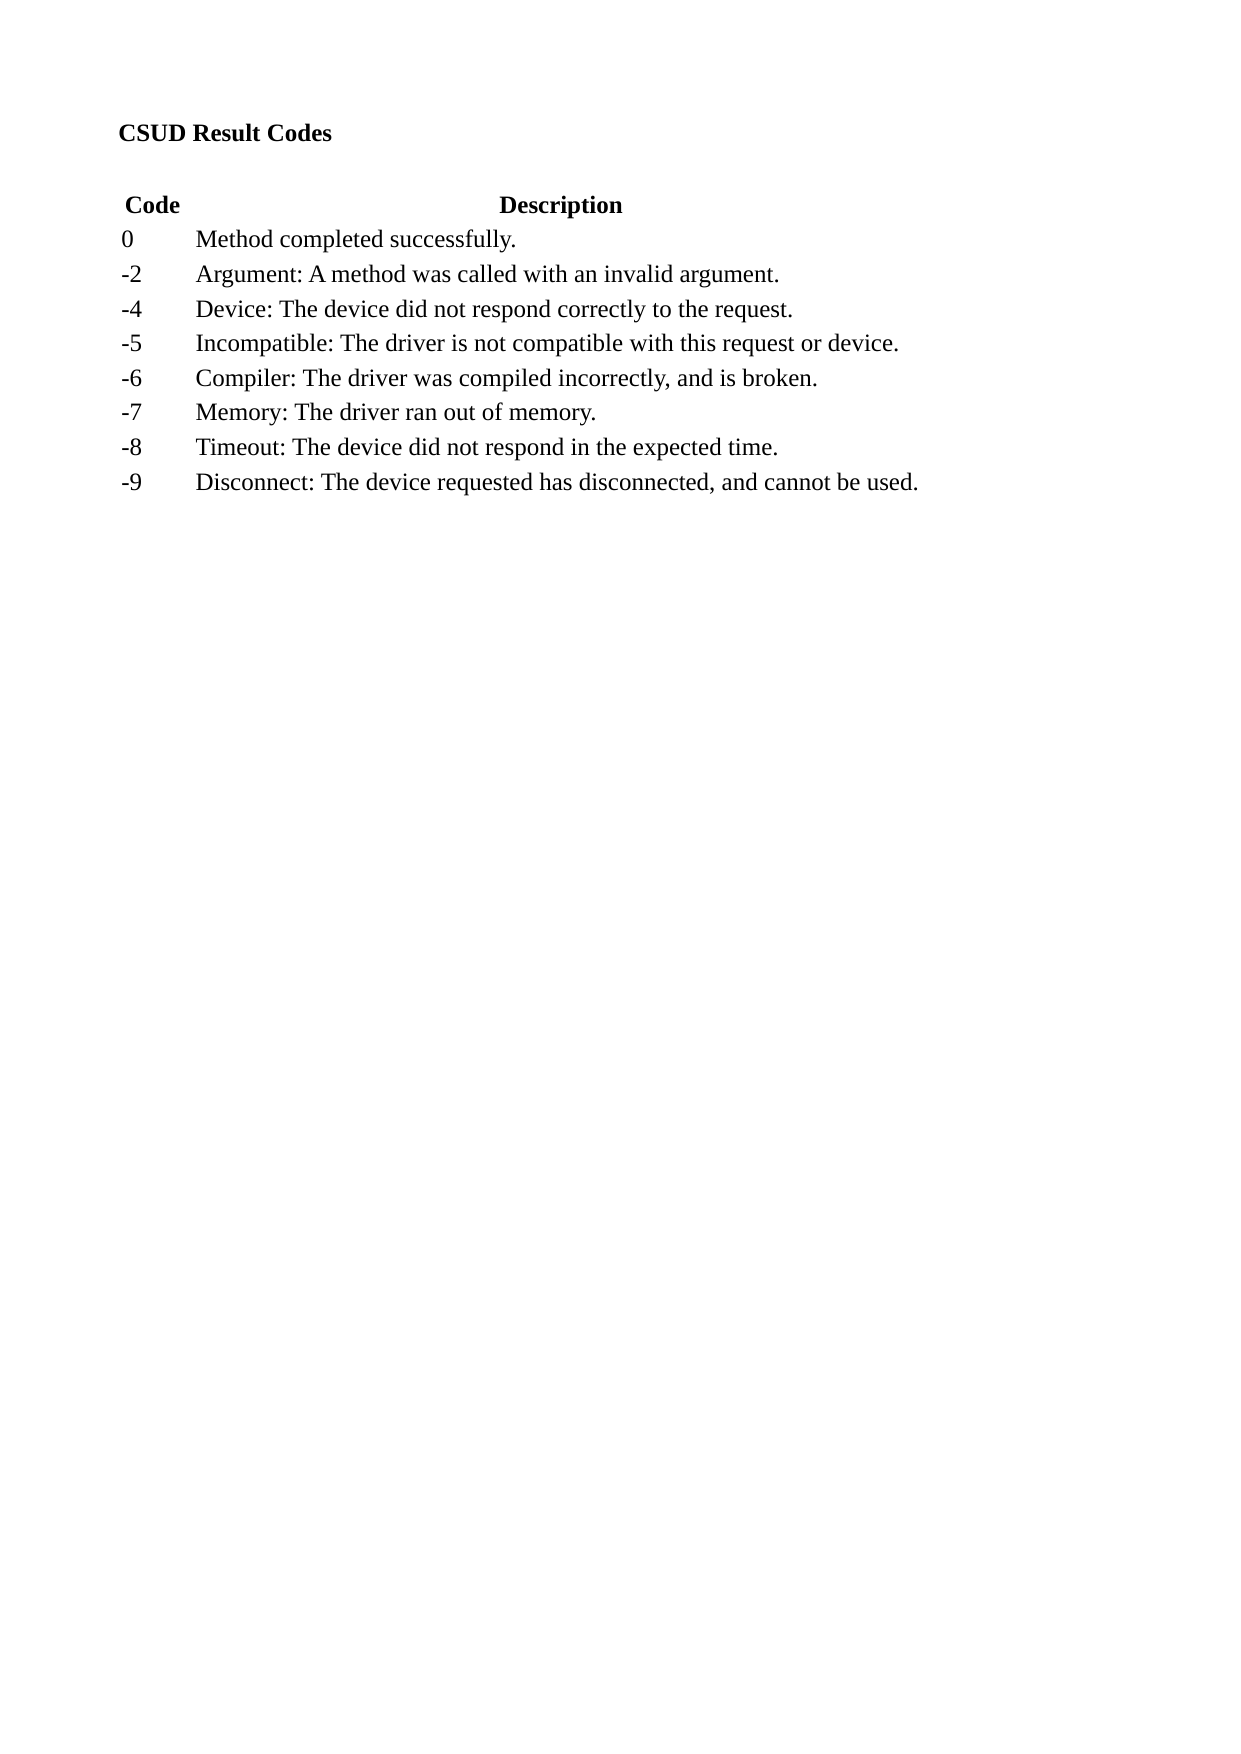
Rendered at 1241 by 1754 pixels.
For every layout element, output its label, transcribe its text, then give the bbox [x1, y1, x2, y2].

table_cell Memory: The driver ran out of memory. [193, 395, 936, 429]
table_cell -4 [118, 291, 192, 325]
table_cell 0 [118, 222, 192, 256]
table_cell -2 [118, 256, 192, 291]
table_cell Argument: A method was called with an invalid argument. [193, 256, 936, 291]
table_cell Compiler: The driver was compiled incorrectly, and is broken. [193, 360, 936, 394]
table_cell -6 [118, 360, 192, 394]
table_header Description [193, 187, 936, 222]
table_header Code [118, 187, 192, 222]
table_cell -8 [118, 429, 192, 464]
table_cell Timeout: The device did not respond in the expected time. [193, 429, 936, 464]
table_cell -9 [118, 464, 192, 498]
table_cell Device: The device did not respond correctly to the request. [193, 291, 936, 325]
table_cell Method completed successfully. [193, 222, 936, 256]
table_cell -5 [118, 325, 192, 360]
table_cell Disconnect: The device requested has disconnected, and cannot be used. [193, 464, 936, 498]
text CSUD Result Codes [118, 118, 1122, 147]
table_cell Incompatible: The driver is not compatible with this request or device. [193, 325, 936, 360]
table_cell -7 [118, 395, 192, 429]
